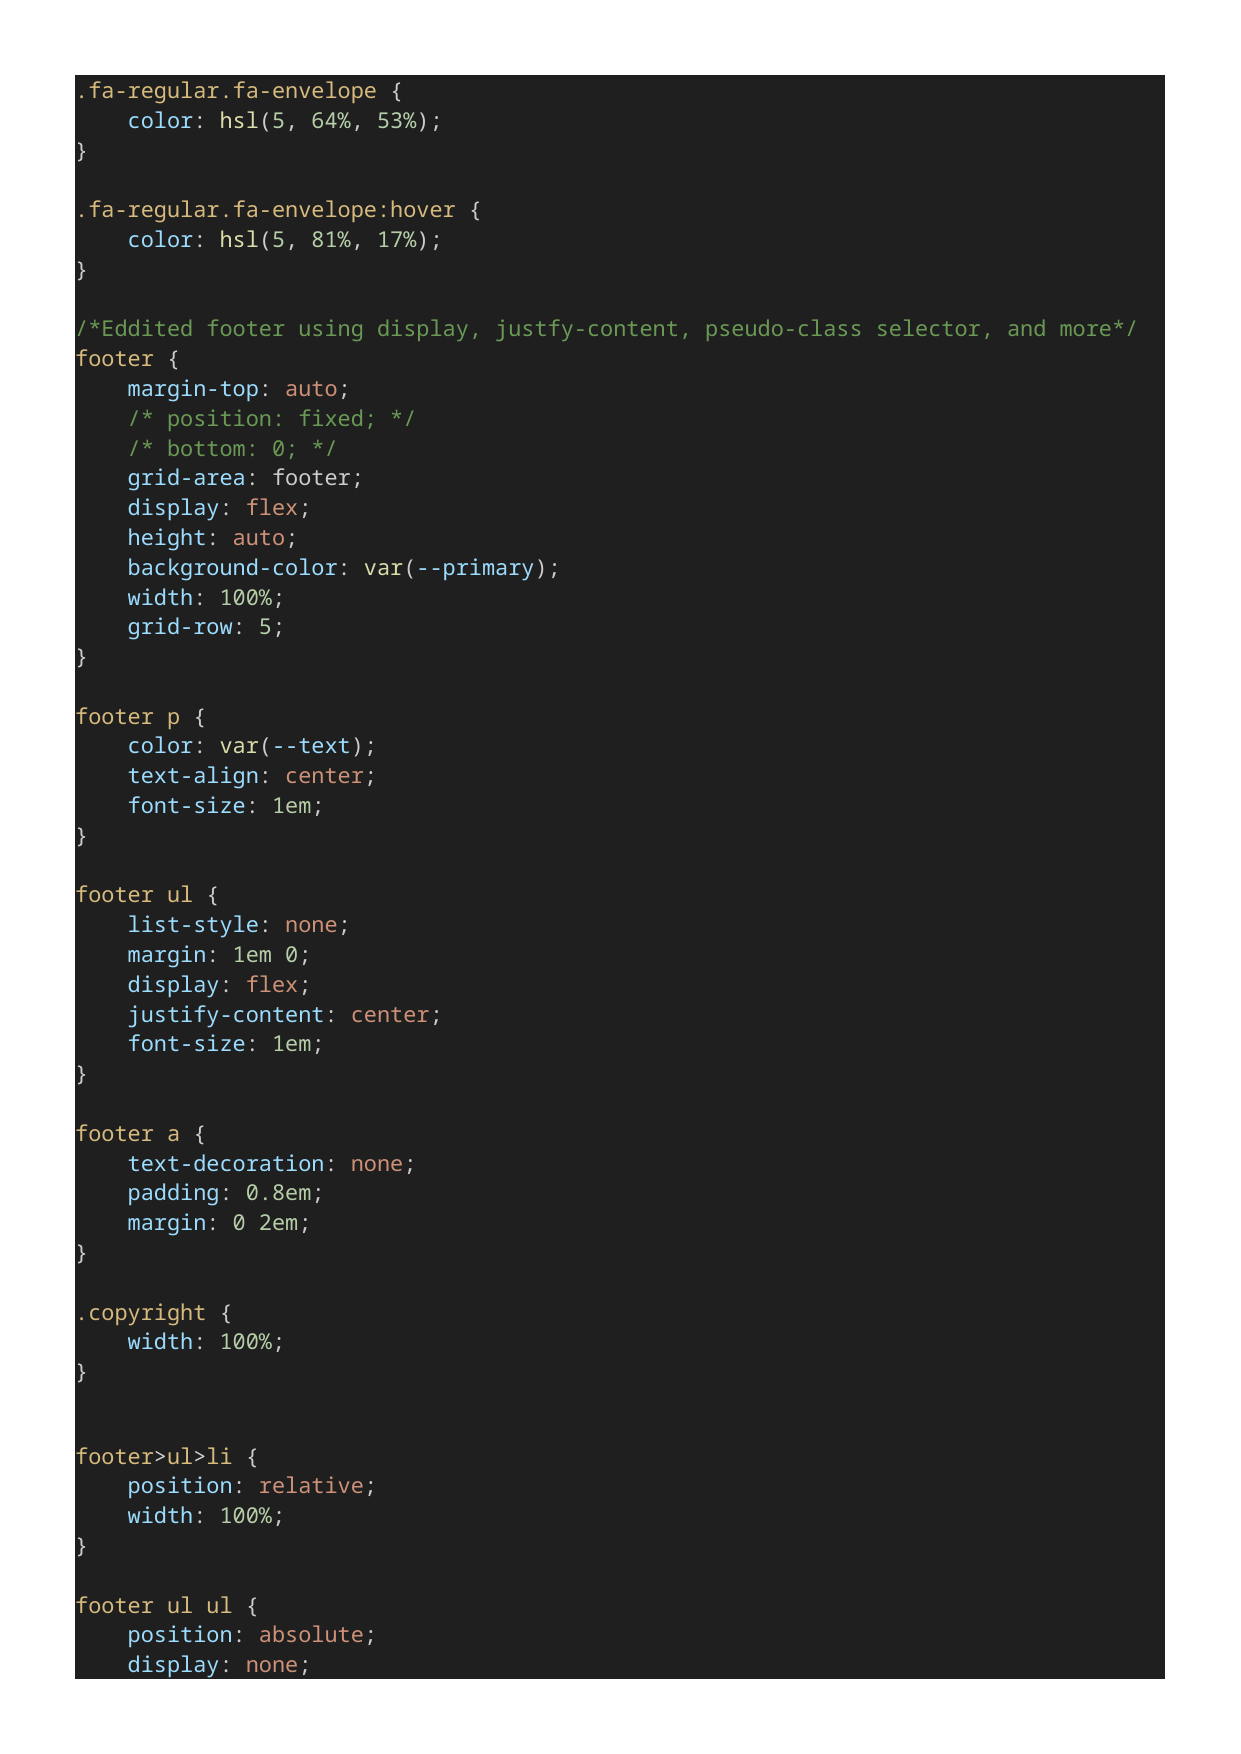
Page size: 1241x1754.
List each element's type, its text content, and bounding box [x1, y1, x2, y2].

text grid-row: 5; [75, 611, 1165, 641]
text color: var(--text); [75, 730, 1165, 760]
text margin: 0 2em; [75, 1207, 1165, 1237]
text background-color: var(--primary); [75, 552, 1165, 581]
text color: hsl(5, 81%, 17%); [75, 224, 1165, 254]
text } [75, 641, 1165, 671]
text } [75, 820, 1165, 849]
text } [75, 1237, 1165, 1267]
text /*Eddited footer using display, justfy-content, pseudo-class selector, and more*/ [75, 313, 1165, 343]
text .copyright { [75, 1296, 1165, 1326]
text } [75, 1058, 1165, 1088]
text text-align: center; [75, 760, 1165, 790]
text width: 100%; [75, 581, 1165, 611]
text font-size: 1em; [75, 790, 1165, 820]
text } [75, 1530, 1165, 1560]
text .fa-regular.fa-envelope { [75, 75, 1165, 105]
text width: 100%; [75, 1500, 1165, 1530]
text grid-area: footer; [75, 462, 1165, 492]
text display: none; [75, 1649, 1165, 1679]
text color: hsl(5, 64%, 53%); [75, 105, 1165, 134]
text /* bottom: 0; */ [75, 432, 1165, 462]
text footer a { [75, 1118, 1165, 1147]
text } [75, 1356, 1165, 1386]
text margin: 1em 0; [75, 939, 1165, 969]
text footer ul ul { [75, 1589, 1165, 1619]
text } [75, 134, 1165, 164]
text width: 100%; [75, 1326, 1165, 1356]
text footer { [75, 343, 1165, 373]
text height: auto; [75, 522, 1165, 552]
text margin-top: auto; [75, 373, 1165, 403]
text list-style: none; [75, 909, 1165, 939]
text display: flex; [75, 969, 1165, 998]
text /* position: fixed; */ [75, 403, 1165, 432]
text footer ul { [75, 879, 1165, 909]
text position: absolute; [75, 1619, 1165, 1649]
text } [75, 254, 1165, 283]
text padding: 0.8em; [75, 1177, 1165, 1207]
text footer>ul>li { [75, 1441, 1165, 1470]
text justify-content: center; [75, 998, 1165, 1028]
text font-size: 1em; [75, 1028, 1165, 1058]
text footer p { [75, 701, 1165, 730]
text .fa-regular.fa-envelope:hover { [75, 194, 1165, 224]
text display: flex; [75, 492, 1165, 522]
text text-decoration: none; [75, 1147, 1165, 1177]
text position: relative; [75, 1470, 1165, 1500]
